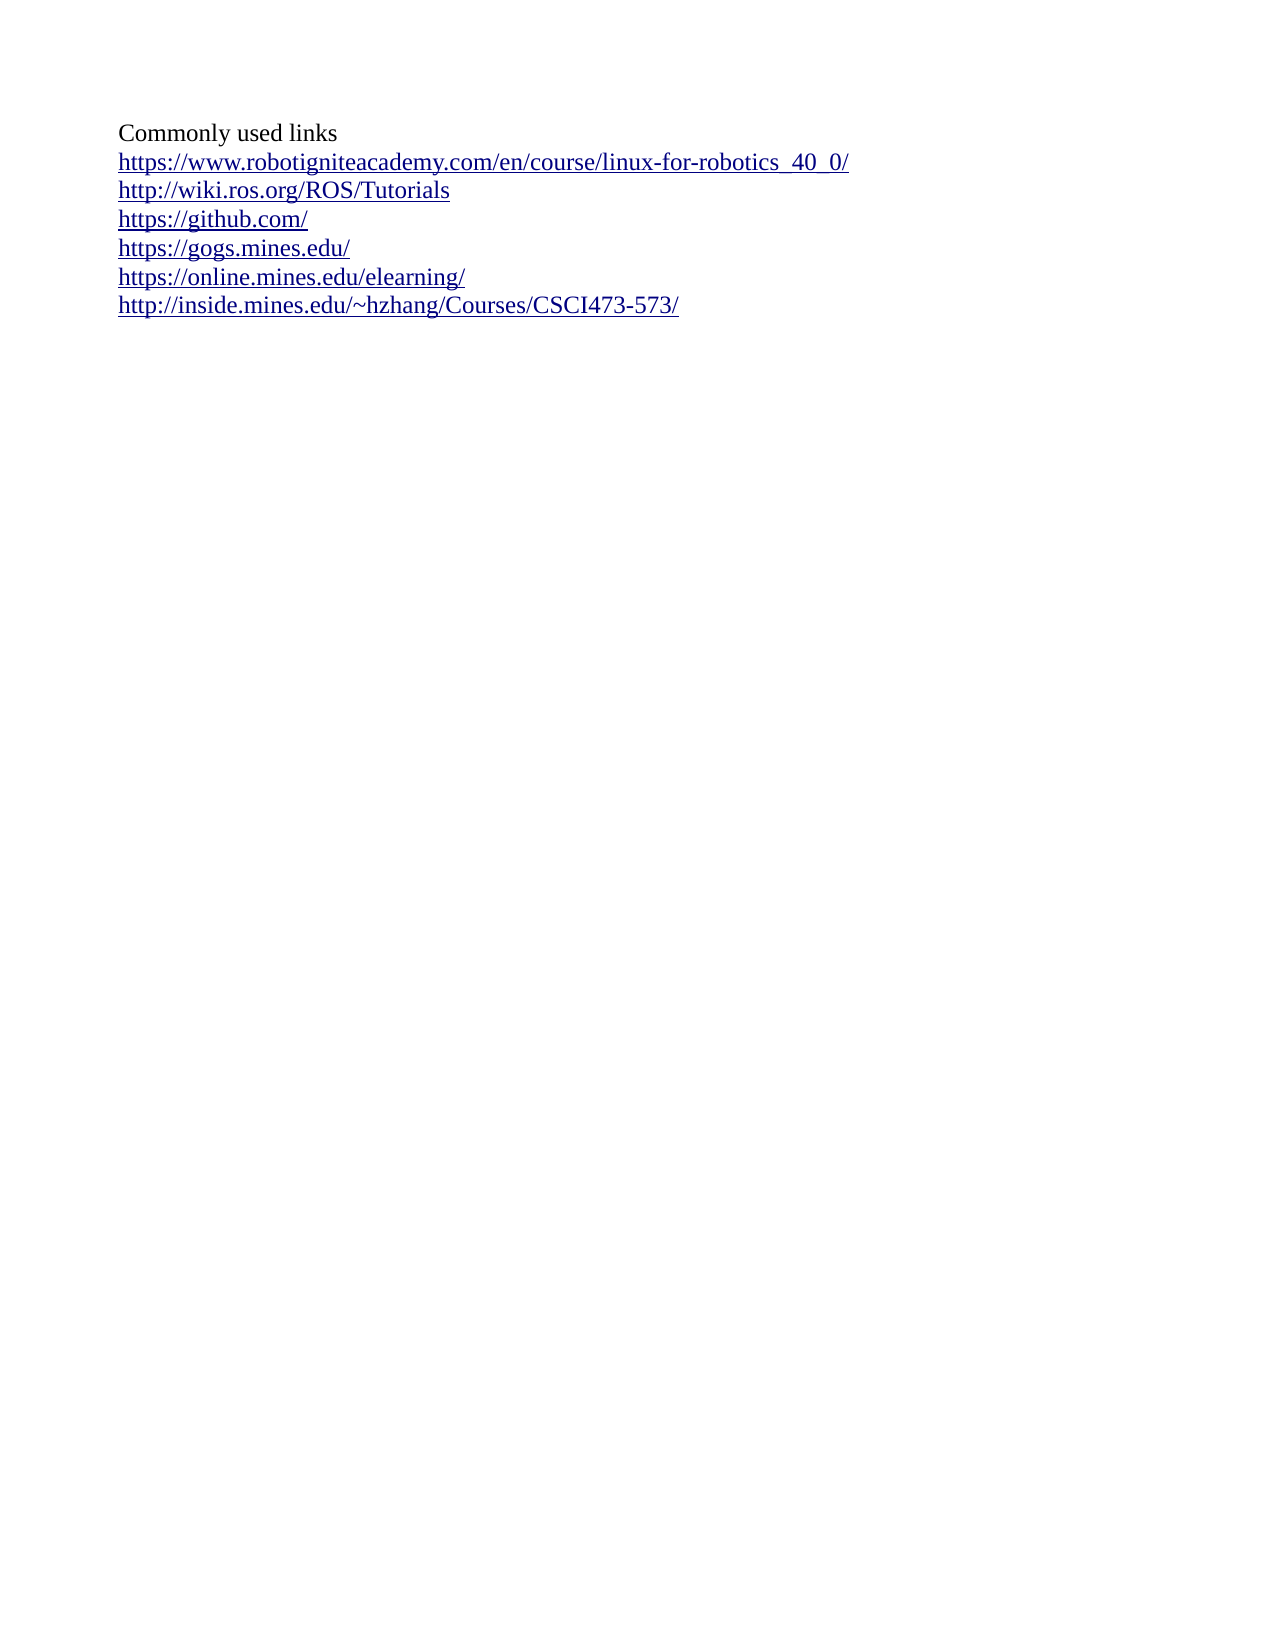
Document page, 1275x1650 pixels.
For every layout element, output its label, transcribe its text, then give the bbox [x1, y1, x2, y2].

text https://github.com/ [118, 204, 1157, 233]
text https://gogs.mines.edu/ [118, 233, 1157, 262]
text https://online.mines.edu/elearning/ [118, 262, 1157, 291]
text Commonly used links [118, 118, 1157, 147]
text http://wiki.ros.org/ROS/Tutorials [118, 176, 1157, 204]
text http://inside.mines.edu/~hzhang/Courses/CSCI473-573/ [118, 291, 1157, 319]
text https://www.robotigniteacademy.com/en/course/linux-for-robotics_40_0/ [118, 147, 1157, 176]
